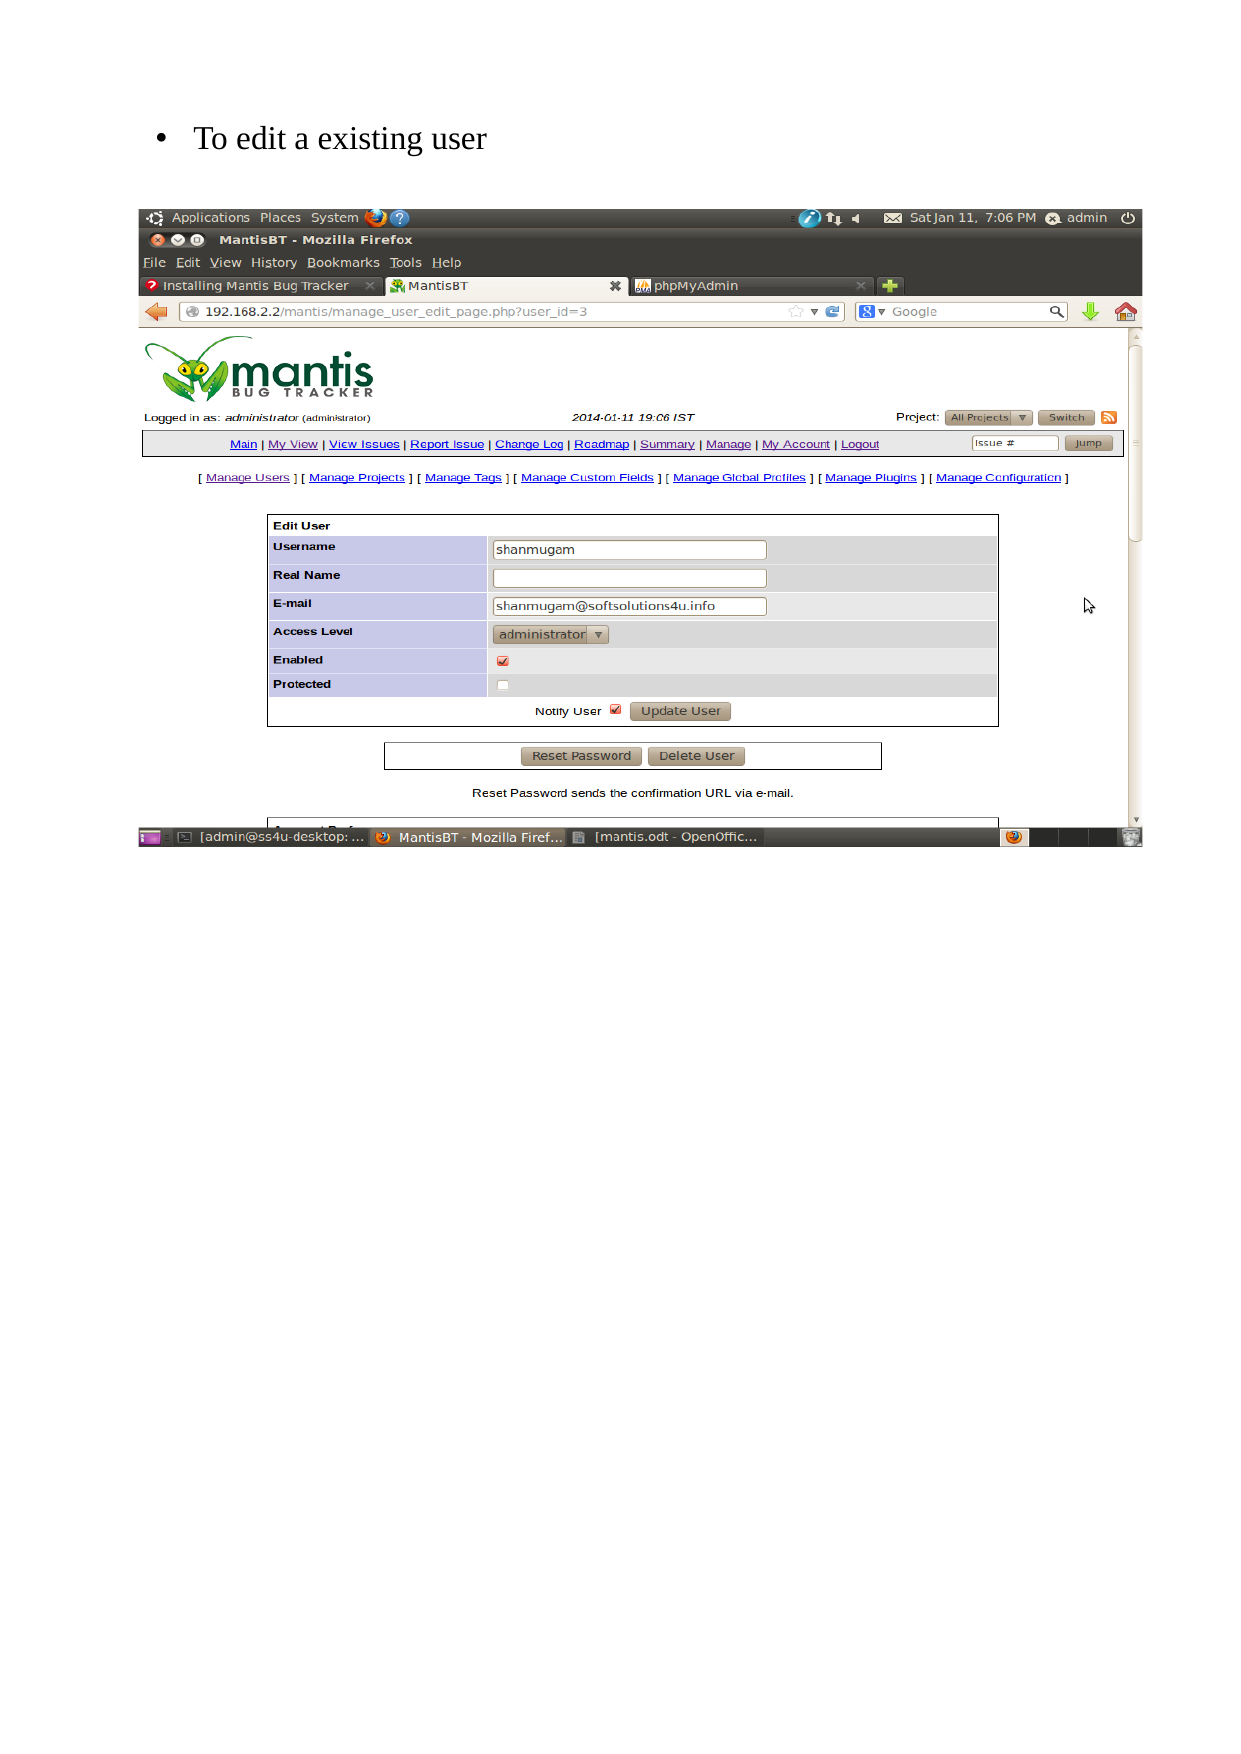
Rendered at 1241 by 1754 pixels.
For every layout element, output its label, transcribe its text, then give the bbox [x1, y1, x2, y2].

list To edit a existing user [156, 118, 1122, 156]
picture [138, 209, 1143, 847]
